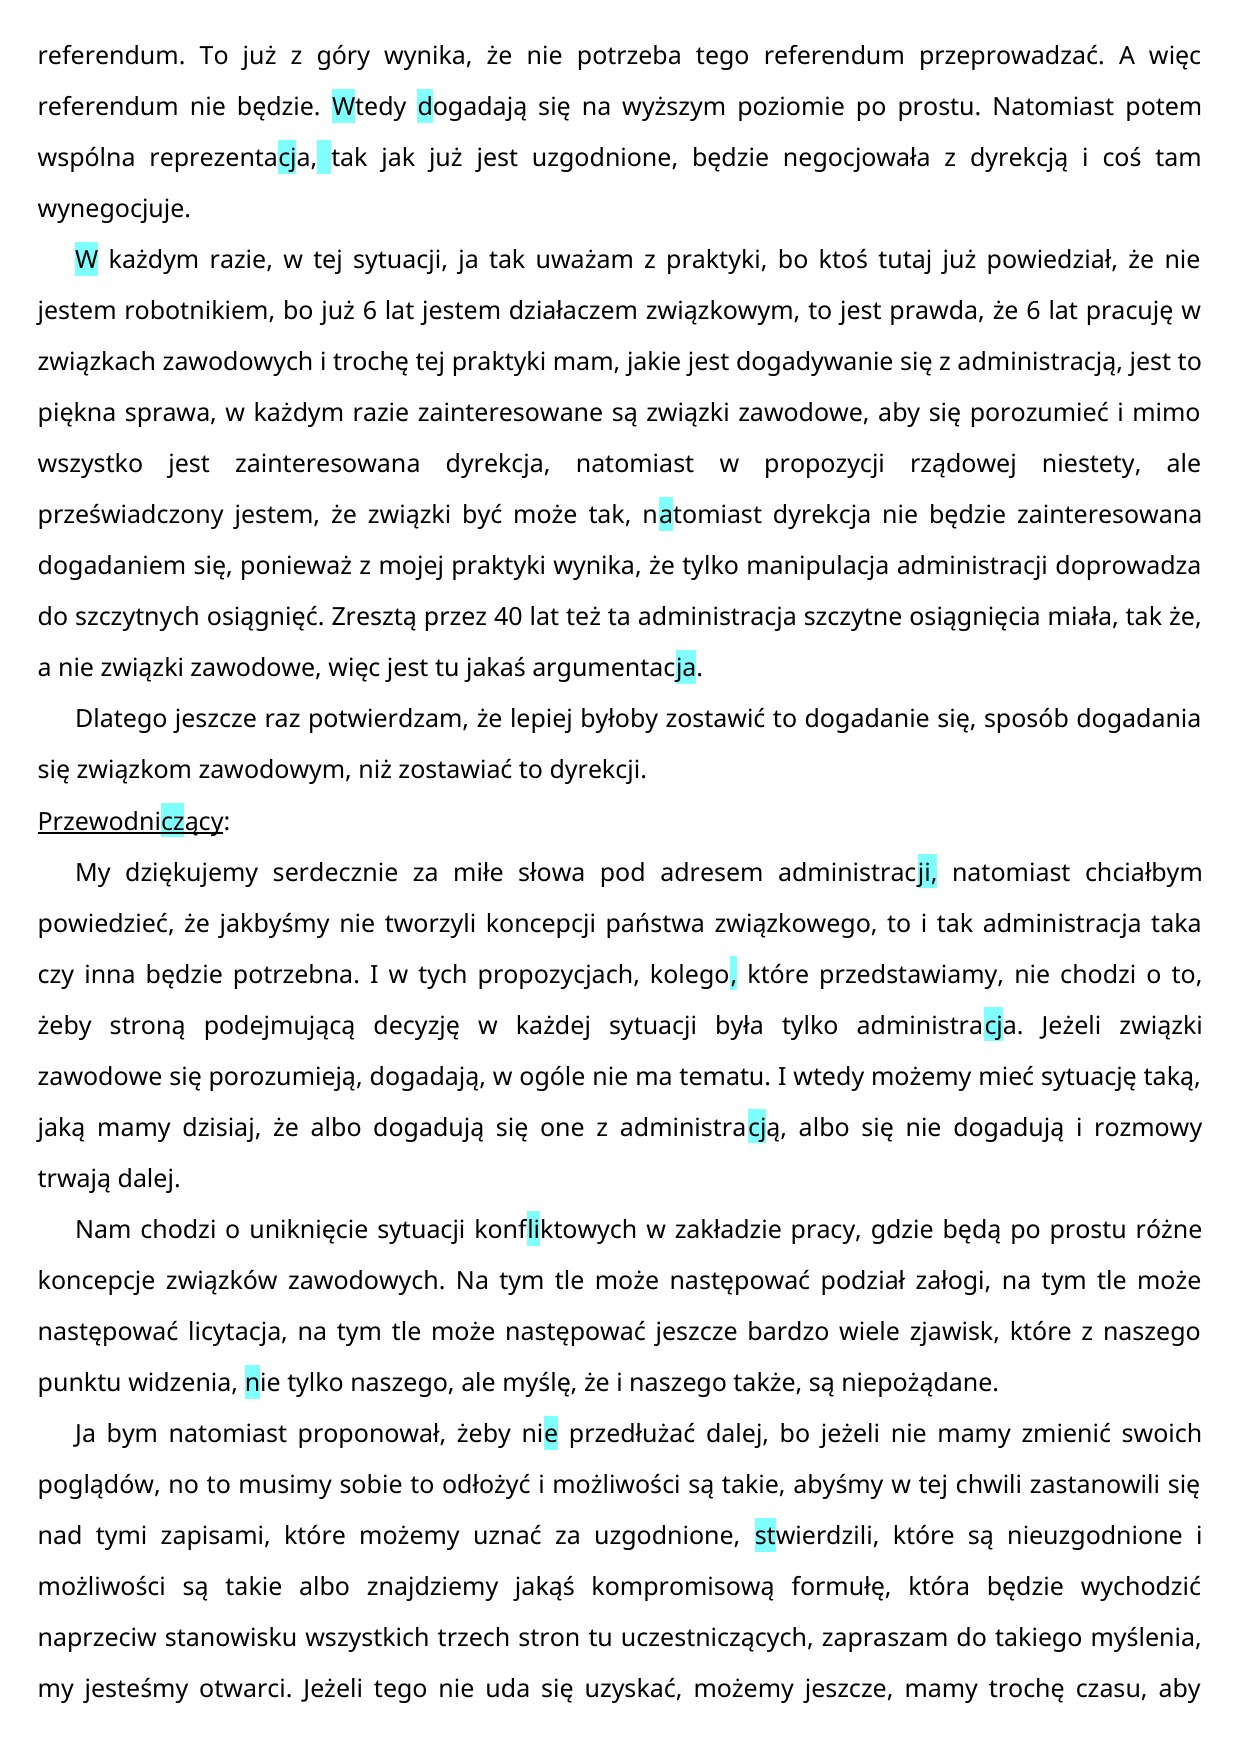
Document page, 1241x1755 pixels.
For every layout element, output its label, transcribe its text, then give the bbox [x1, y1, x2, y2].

text Przewodniczący: [37, 803, 1203, 837]
text Dlatego jeszcze raz potwierdzam, że lepiej byłoby zostawić to dogadanie się, sposób dogadania się związkom zawodowym, niż zostawiać to dyrekcji. [37, 701, 1203, 786]
text Nam chodzi o uniknięcie sytuacji konfliktowych w zakładzie pracy, gdzie będą po prostu różne koncepcje związków zawodowych. Na tym tle może następować podział załogi, na tym tle może następować licytacja, na tym tle może następować jeszcze bardzo wiele zjawisk, które z naszego punktu widzenia, nie tylko naszego, ale myślę, że i naszego także, są niepożądane. [37, 1211, 1203, 1399]
text Ja bym natomiast proponował, żeby nie przedłużać dalej, bo jeżeli nie mamy zmienić swoich poglądów, no to musimy sobie to odłożyć i możliwości są takie, abyśmy w tej chwili zastanowili się nad tymi zapisami, które możemy uznać za uzgodnione, stwierdzili, które są nieuzgodnione i możliwości są takie albo znajdziemy jakąś kompromisową formułę, która będzie wychodzić naprzeciw stanowisku wszystkich trzech stron tu uczestniczących, zapraszam do takiego myślenia, my jesteśmy otwarci. Jeżeli tego nie uda się uzyskać, możemy jeszcze, mamy trochę czasu, aby [37, 1416, 1203, 1705]
text referendum. To już z góry wynika, że nie potrzeba tego referendum przeprowadzać. A więc referendum nie będzie. Wtedy dogadają się na wyższym poziomie po prostu. Natomiast potem wspólna reprezentacja, tak jak już jest uzgodnione, będzie negocjowała z dyrekcją i coś tam wynegocjuje. [37, 37, 1203, 225]
text My dziękujemy serdecznie za miłe słowa pod adresem administracji, natomiast chciałbym powiedzieć, że jakbyśmy nie tworzyli koncepcji państwa związkowego, to i tak administracja taka czy inna będzie potrzebna. I w tych propozycjach, kolego, które przedstawiamy, nie chodzi o to, żeby stroną podejmującą decyzję w każdej sytuacji była tylko administracja. Jeżeli związki zawodowe się porozumieją, dogadają, w ogóle nie ma tematu. I wtedy możemy mieć sytuację taką, jaką mamy dzisiaj, że albo dogadują się one z administracją, albo się nie dogadują i rozmowy trwają dalej. [37, 854, 1203, 1194]
text W każdym razie, w tej sytuacji, ja tak uważam z praktyki, bo ktoś tutaj już powiedział, że nie jestem robotnikiem, bo już 6 lat jestem działaczem związkowym, to jest prawda, że 6 lat pracuję w związkach zawodowych i trochę tej praktyki mam, jakie jest dogadywanie się z administracją, jest to piękna sprawa, w każdym razie zainteresowane są związki zawodowe, aby się porozumieć i mimo wszystko jest zainteresowana dyrekcja, natomiast w propozycji rządowej niestety, ale przeświadczony jestem, że związki być może tak, natomiast dyrekcja nie będzie zainteresowana dogadaniem się, ponieważ z mojej praktyki wynika, że tylko manipulacja administracji doprowadza do szczytnych osiągnięć. Zresztą przez 40 lat też ta administracja szczytne osiągnięcia miała, tak że, a nie związki zawodowe, więc jest tu jakaś argumentacja. [37, 242, 1203, 684]
